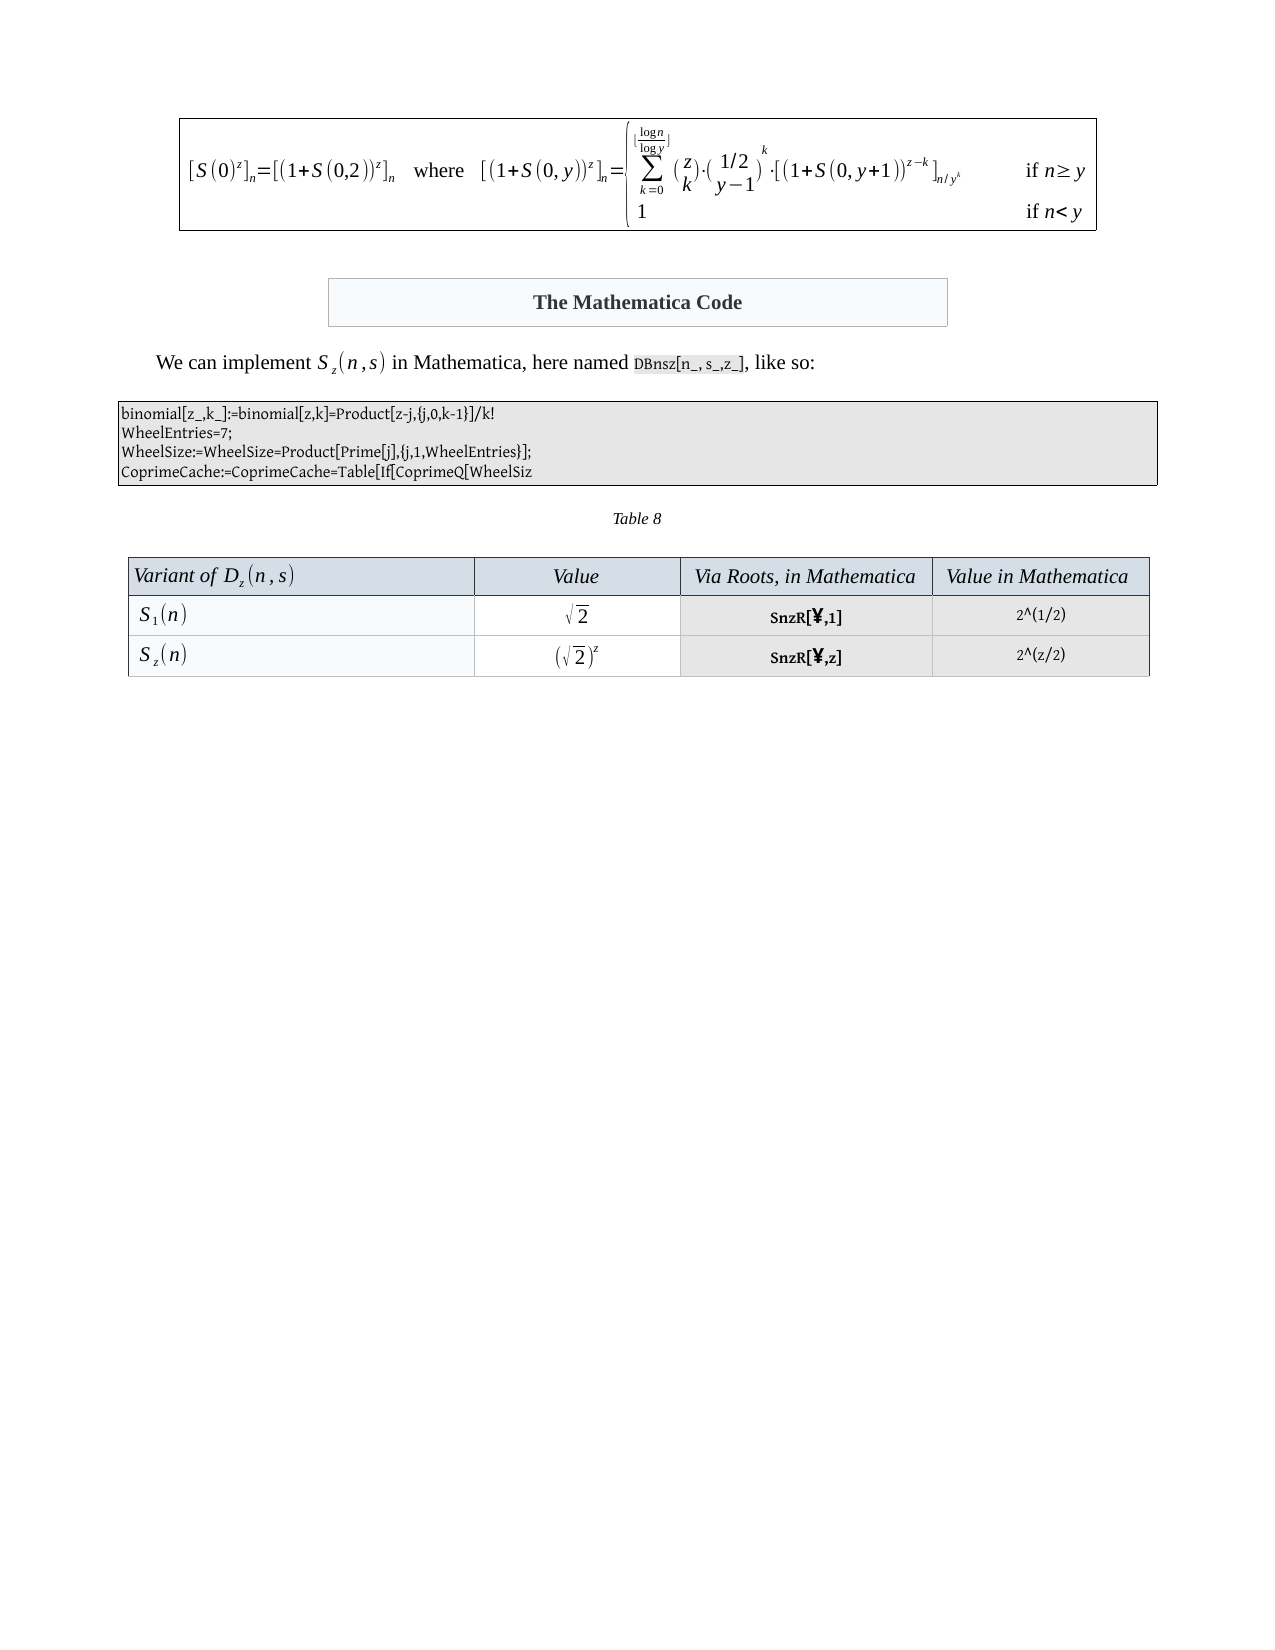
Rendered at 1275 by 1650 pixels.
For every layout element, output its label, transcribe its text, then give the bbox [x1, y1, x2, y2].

text WheelSize:=WheelSize=Product[Prime[j],{j,1,WheelEntries}]; [232, 440, 1157, 459]
text binomial[z_,k_]:=binomial[z,k]=Product[z-j,{j,0,k-1}]/k! [119, 402, 1157, 421]
text Table 8 [118, 509, 1157, 528]
table_cell [129, 636, 474, 676]
table_cell 2^(1/2) [933, 596, 1149, 635]
table_cell 2^(z/2) [933, 636, 1149, 676]
table_cell [475, 596, 680, 635]
table_cell [129, 596, 474, 635]
text CoprimeCache:=CoprimeCache=Table[If[CoprimeQ[WheelSiz [119, 459, 1157, 485]
table_header Value [475, 558, 680, 595]
text The Mathematica Code [329, 279, 947, 326]
table_cell SnzR[¥,z] [681, 636, 932, 676]
table_header Value in Mathematica [933, 558, 1149, 595]
table_cell [475, 636, 680, 676]
text We can implementin Mathematica, here named DBnsz[n_, s_,z_], like so: [118, 350, 1157, 377]
table_header Via Roots, in Mathematica [681, 558, 932, 595]
table_header Variant of [129, 558, 474, 595]
text WheelEntries=7; [232, 421, 1157, 440]
table_cell SnzR[¥,1] [681, 596, 932, 635]
